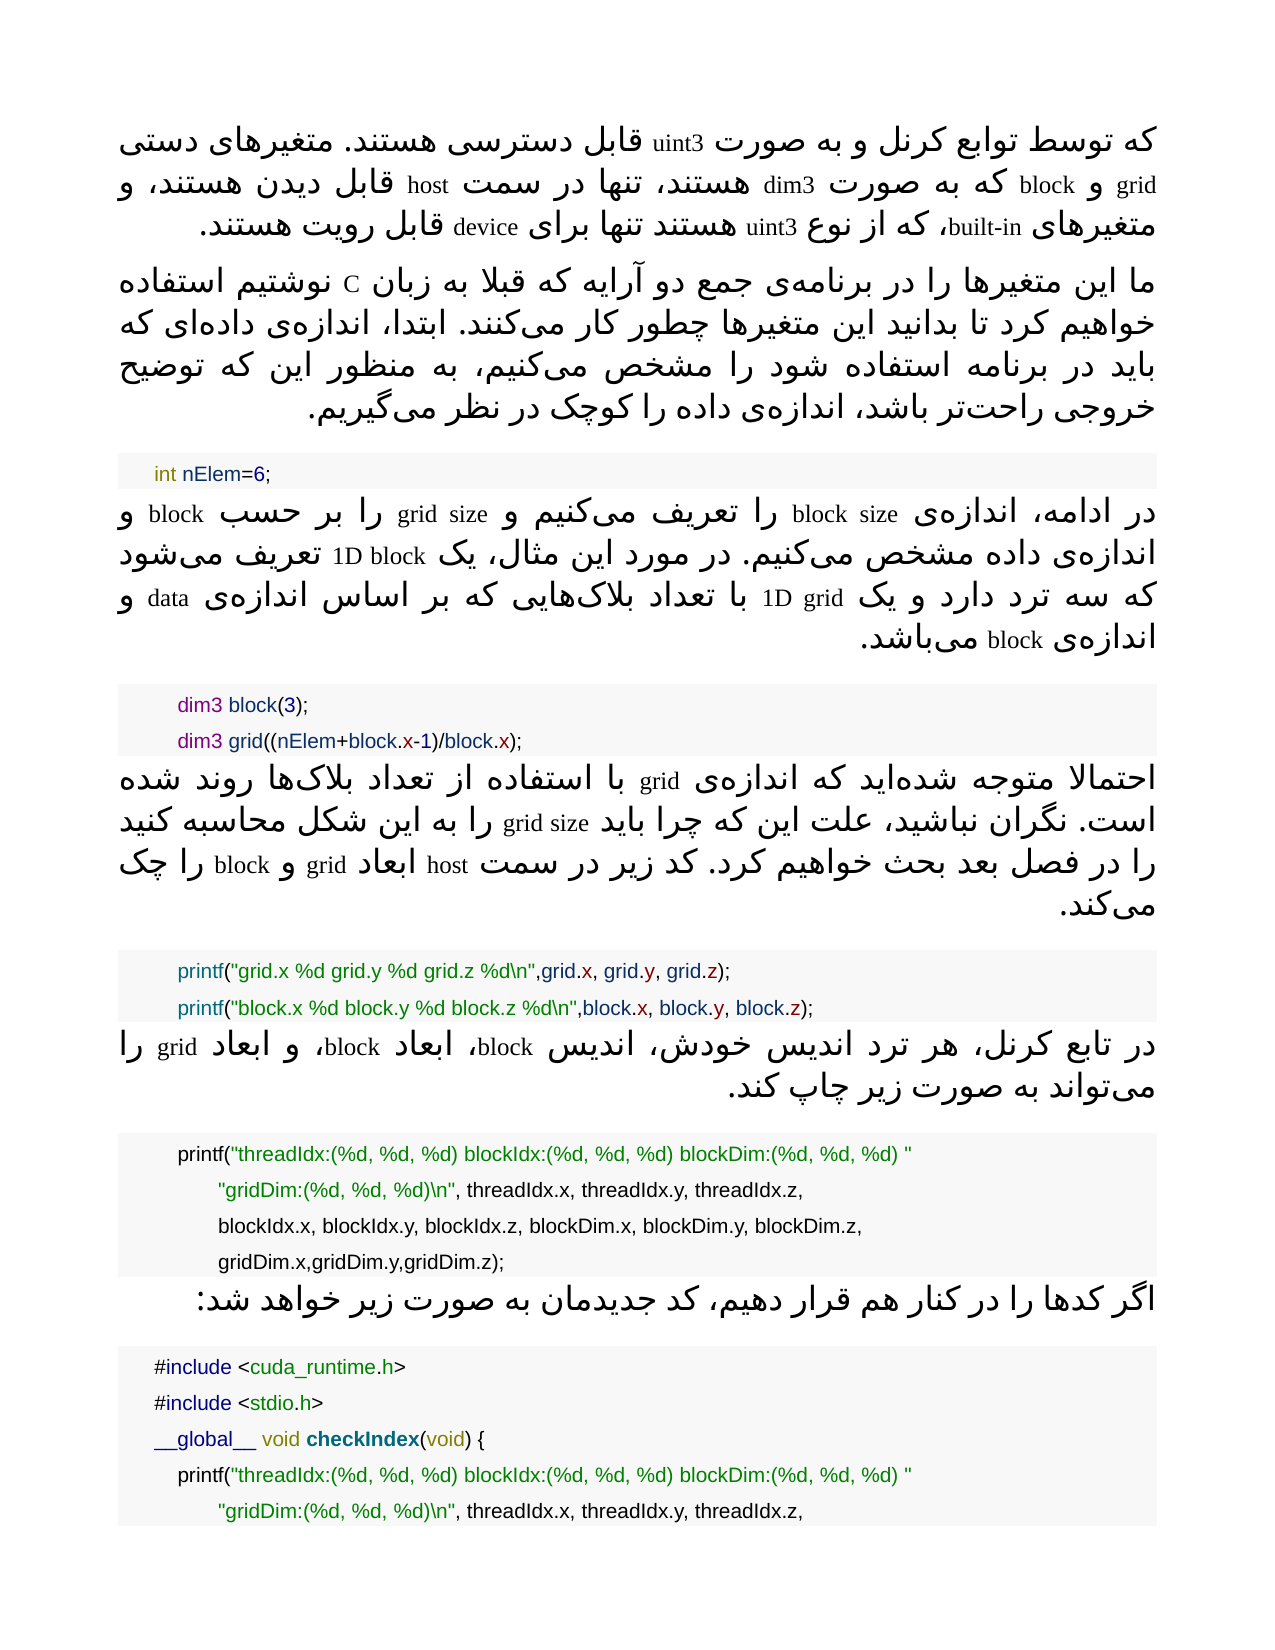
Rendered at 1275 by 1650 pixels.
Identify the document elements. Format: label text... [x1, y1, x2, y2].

text "gridDim:(%d, %d, %d)\n", threadIdx.x, threadIdx.y, threadIdx.z, [118, 1490, 1157, 1526]
text #include <cuda_runtime.h> [118, 1346, 1157, 1382]
text در تابع کرنل، هر ترد اندیس خودش، اندیس block، ابعاد block، و ابعاد grid را می‌تواند به صورت زیر چاپ کند. [118, 1022, 1157, 1106]
text ما این متغیرها را در برنامه‌ی جمع دو آرایه که قبلا به زبان C نوشتیم استفاده خواهیم کرد تا بدانید این متغیرها چطور کار می‌کنند. ابتدا، اندازه‌ی داده‌ای که باید در برنامه استفاده شود را مشخص می‌کنیم، به منظور این که توضیح خروجی راحت‌تر باشد، اندازه‌ی داده را کوچک در نظر می‌گیریم. [118, 259, 1157, 427]
text dim3 grid((nElem+block.x-1)/block.x); [118, 720, 1157, 756]
text printf("block.x %d block.y %d block.z %d\n",block.x, block.y, block.z); [118, 986, 1157, 1022]
text اگر کدها را در کنار هم قرار دهیم، کد جدیدمان به صورت زیر خواهد شد: [118, 1277, 1157, 1319]
text در ادامه، اندازه‌ی block size را تعریف می‌کنیم و grid size را بر حسب block و اندازه‌ی داده مشخص می‌کنیم. در مورد این مثال، یک 1D block تعریف می‌شود که سه ترد دارد و یک 1D grid با تعداد بلاک‌هایی که بر اساس اندازه‌ی data و اندازه‌ی block می‌باشد. [118, 489, 1157, 657]
text printf("threadIdx:(%d, %d, %d) blockIdx:(%d, %d, %d) blockDim:(%d, %d, %d) " [118, 1454, 1157, 1490]
text dim3 block(3); [118, 684, 1157, 720]
text "gridDim:(%d, %d, %d)\n", threadIdx.x, threadIdx.y, threadIdx.z, [118, 1169, 1157, 1205]
text printf("threadIdx:(%d, %d, %d) blockIdx:(%d, %d, %d) blockDim:(%d, %d, %d) " [118, 1133, 1157, 1169]
text احتمالا متوجه شده‌اید که اندازه‌ی grid با استفاده از تعداد بلاک‌ها روند شده است. نگران نباشید، علت این که چرا باید grid size را به این شکل محاسبه کنید را در فصل بعد بحث خواهیم کرد. کد زیر در سمت host ابعاد grid و block را چک می‌کند. [118, 756, 1157, 924]
text در برنامه‌ی CUDA دو مجموعه‌ متغیر متفاوت وجود دارد: یکی نوع dim3 می‌باشد که به صورت دستی تعریف می‌شود و یکی uint3 هست که قبلا تعریف شده. در سمت host، می‌توانید ابعاد یک grid و block را با استفاده از نوع dim3 به عنوان فراخوانی یک کرنل مشخص کنید. وقتی که کرنل اجرا می‌شود، CUDA runtime متغیرهای داخلی، و مقداردهی شده‌ای از grid و block و thread ها را تولید می‌کند که توسط توابع کرنل و به صورت uint3 قابل دسترسی هستند. متغیرهای دستی grid و block که به صورت dim3 هستند، تنها در سمت host قابل دیدن هستند، و متغیر‌های built-in، که از نوع uint3 هستند تنها برای device قابل رویت هستند. [118, 118, 1157, 244]
text printf("grid.x %d grid.y %d grid.z %d\n",grid.x, grid.y, grid.z); [118, 950, 1157, 986]
text blockIdx.x, blockIdx.y, blockIdx.z, blockDim.x, blockDim.y, blockDim.z, [118, 1205, 1157, 1241]
text __global__ void checkIndex(void) { [118, 1418, 1157, 1454]
text #include <stdio.h> [118, 1382, 1157, 1418]
text int nElem=6; [118, 453, 1157, 489]
text gridDim.x,gridDim.y,gridDim.z); [118, 1241, 1157, 1277]
